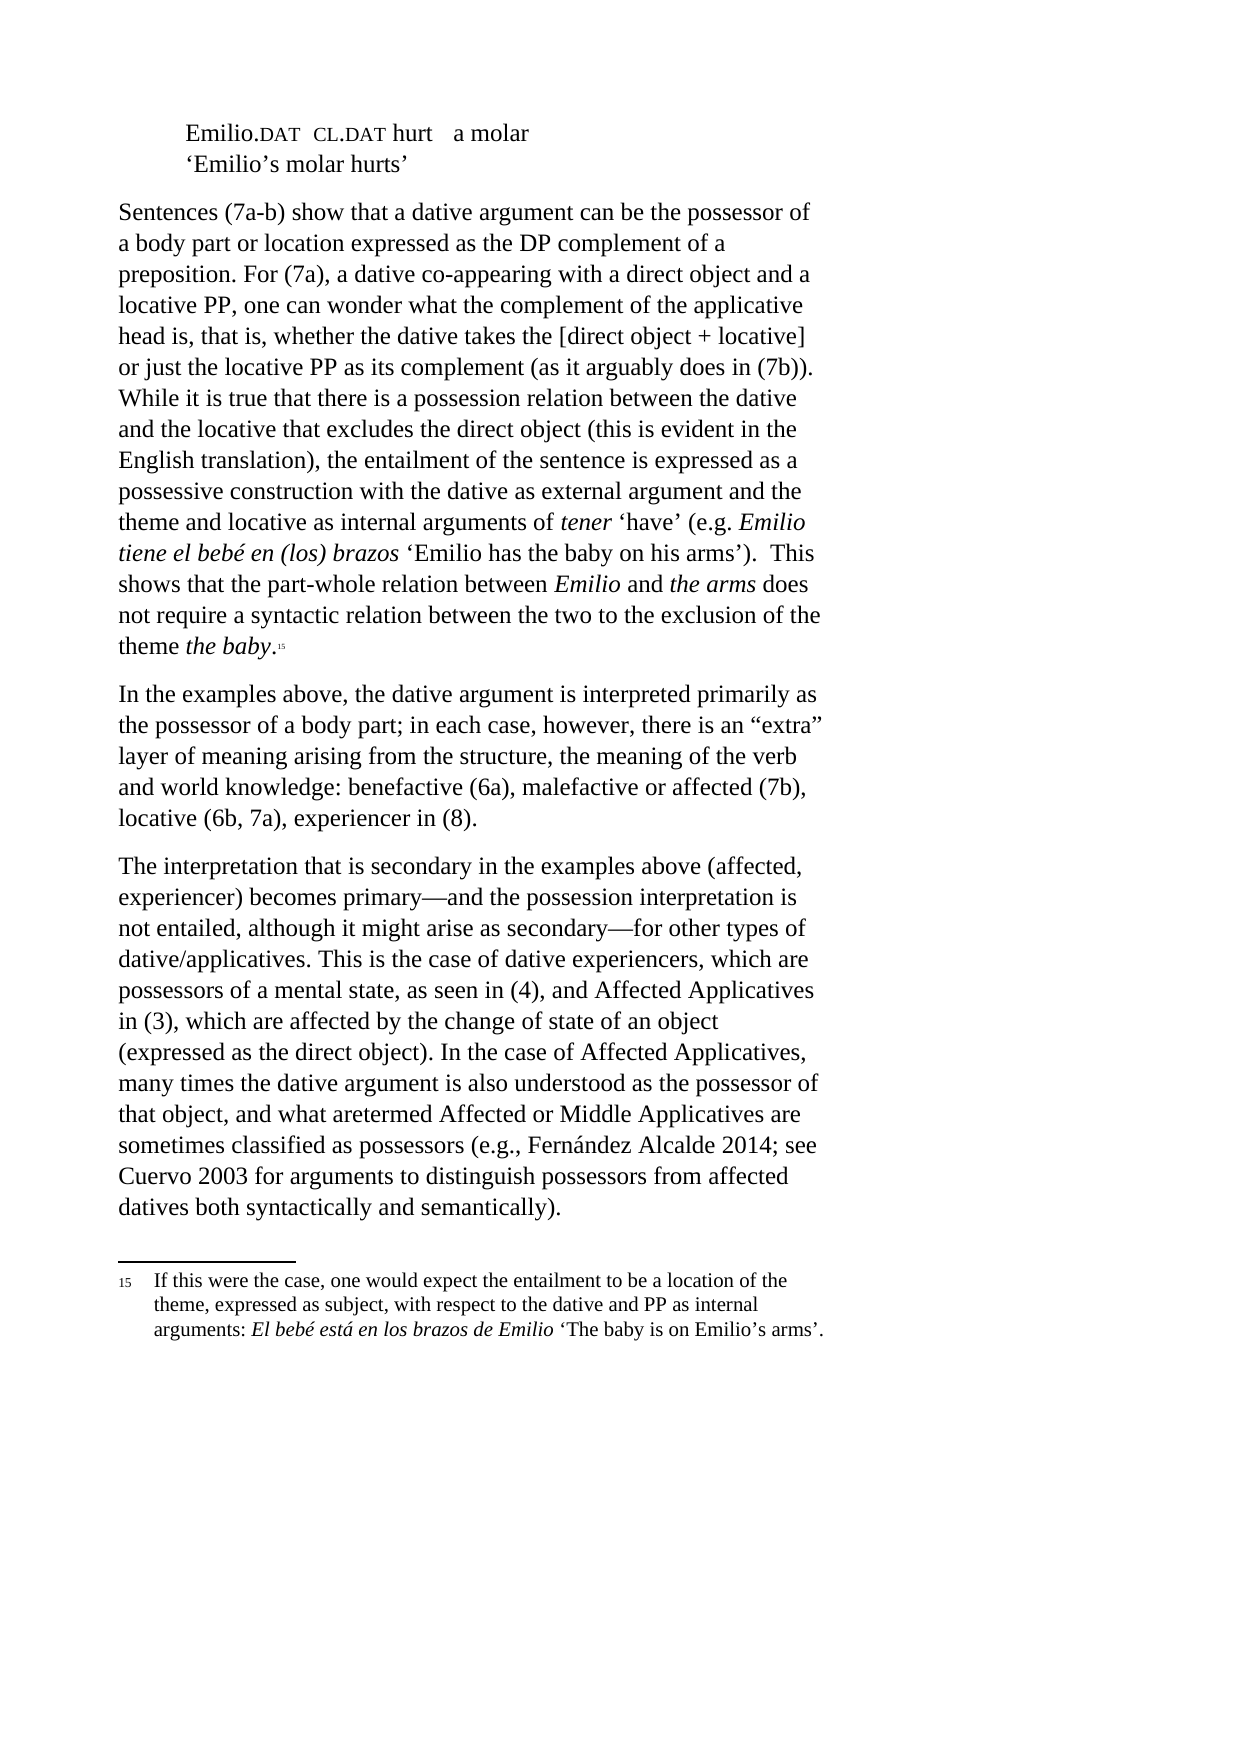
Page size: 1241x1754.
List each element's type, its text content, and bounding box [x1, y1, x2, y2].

text Emilio.dat cl.dat hurt a molar [118, 118, 827, 147]
text If this were the case, one would expect the entailment to be a location of the theme, expressed as subject, with respect to the dative and PP as internal arguments: El bebé está en los brazos de Emilio ‘The baby is on Emilio’s arms’. [118, 1268, 827, 1341]
text ‘Emilio’s molar hurts’ [118, 149, 827, 178]
text Sentences (7a-b) show that a dative argument can be the possessor of a body part or location expressed as the DP complement of a preposition. For (7a), a dative co-appearing with a direct object and a locative PP, one can wonder what the complement of the applicative head is, that is, whether the dative takes the [direct object + locative] or just the locative PP as its complement (as it arguably does in (7b)). While it is true that there is a possession relation between the dative and the locative that excludes the direct object (this is evident in the English translation), the entailment of the sentence is expressed as a possessive construction with the dative as external argument and the theme and locative as internal arguments of tener ‘have’ (e.g. Emilio tiene el bebé en (los) brazos ‘Emilio has the baby on his arms’). This shows that the part-whole relation between Emilio and the arms does not require a syntactic relation between the two to the exclusion of the theme the baby. [118, 197, 827, 660]
text In the examples above, the dative argument is interpreted primarily as the possessor of a body part; in each case, however, there is an “extra” layer of meaning arising from the structure, the meaning of the verb and world knowledge: benefactive (6a), malefactive or affected (7b), locative (6b, 7a), experiencer in (8). [118, 679, 827, 832]
text The interpretation that is secondary in the examples above (affected, experiencer) becomes primary—and the possession interpretation is not entailed, although it might arise as secondary—for other types of dative/applicatives. This is the case of dative experiencers, which are possessors of a mental state, as seen in (4), and Affected Applicatives in (3), which are affected by the change of state of an object (expressed as the direct object). In the case of Affected Applicatives, many times the dative argument is also understood as the possessor of that object, and what aretermed Affected or Middle Applicatives are sometimes classified as possessors (e.g., Fernández Alcalde 2014; see Cuervo 2003 for arguments to distinguish possessors from affected datives both syntactically and semantically). [118, 851, 827, 1221]
